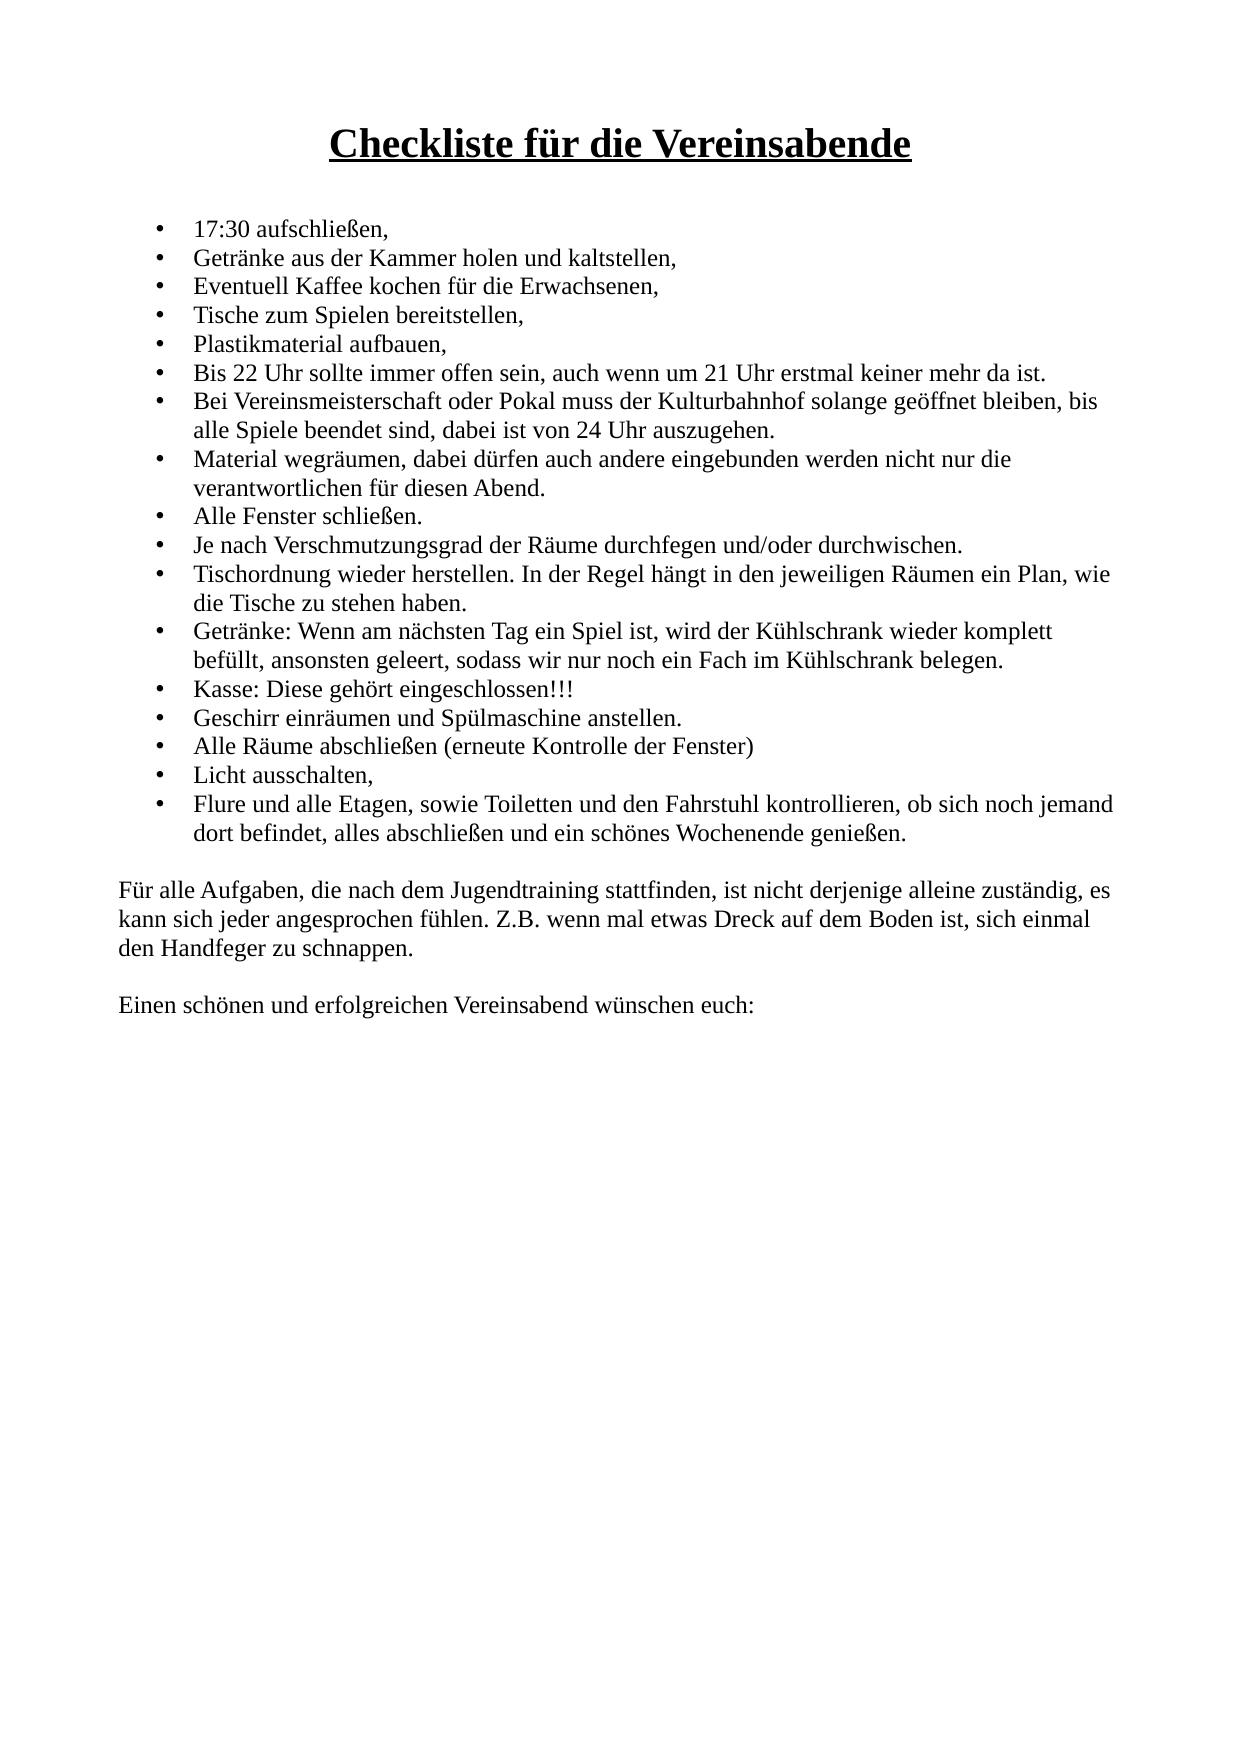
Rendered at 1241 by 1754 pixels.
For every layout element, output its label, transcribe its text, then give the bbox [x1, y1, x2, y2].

list 17:30 aufschließen, [156, 214, 1122, 243]
list Je nach Verschmutzungsgrad der Räume durchfegen und/oder durchwischen. [156, 530, 1122, 559]
list Geschirr einräumen und Spülmaschine anstellen. [156, 703, 1122, 731]
list Licht ausschalten, [156, 760, 1122, 789]
text Einen schönen und erfolgreichen Vereinsabend wünschen euch: [118, 990, 1122, 1019]
list Getränke: Wenn am nächsten Tag ein Spiel ist, wird der Kühlschrank wieder komplett befüllt, ansonsten geleert, sodass wir nur noch ein Fach im Kühlschrank belegen. [156, 616, 1122, 674]
list Bis 22 Uhr sollte immer offen sein, auch wenn um 21 Uhr erstmal keiner mehr da ist. [156, 358, 1122, 386]
list Getränke aus der Kammer holen und kaltstellen, [156, 243, 1122, 271]
list Kasse: Diese gehört eingeschlossen!!! [156, 674, 1122, 703]
text Checkliste für die Vereinsabende [118, 118, 1122, 166]
list Bei Vereinsmeisterschaft oder Pokal muss der Kulturbahnhof solange geöffnet bleiben, bis alle Spiele beendet sind, dabei ist von 24 Uhr auszugehen. [156, 386, 1122, 444]
list Material wegräumen, dabei dürfen auch andere eingebunden werden nicht nur die verantwortlichen für diesen Abend. [156, 444, 1122, 501]
list Alle Räume abschließen (erneute Kontrolle der Fenster) [156, 731, 1122, 760]
list Tischordnung wieder herstellen. In der Regel hängt in den jeweiligen Räumen ein Plan, wie die Tische zu stehen haben. [156, 559, 1122, 616]
list Alle Fenster schließen. [156, 501, 1122, 530]
list Eventuell Kaffee kochen für die Erwachsenen, [156, 271, 1122, 300]
list Flure und alle Etagen, sowie Toiletten und den Fahrstuhl kontrollieren, ob sich noch jemand dort befindet, alles abschließen und ein schönes Wochenende genießen. [156, 789, 1122, 846]
list Tische zum Spielen bereitstellen, [156, 300, 1122, 329]
list Plastikmaterial aufbauen, [156, 329, 1122, 358]
text Für alle Aufgaben, die nach dem Jugendtraining stattfinden, ist nicht derjenige alleine zuständig, es kann sich jeder angesprochen fühlen. Z.B. wenn mal etwas Dreck auf dem Boden ist, sich einmal den Handfeger zu schnappen. [118, 875, 1122, 961]
